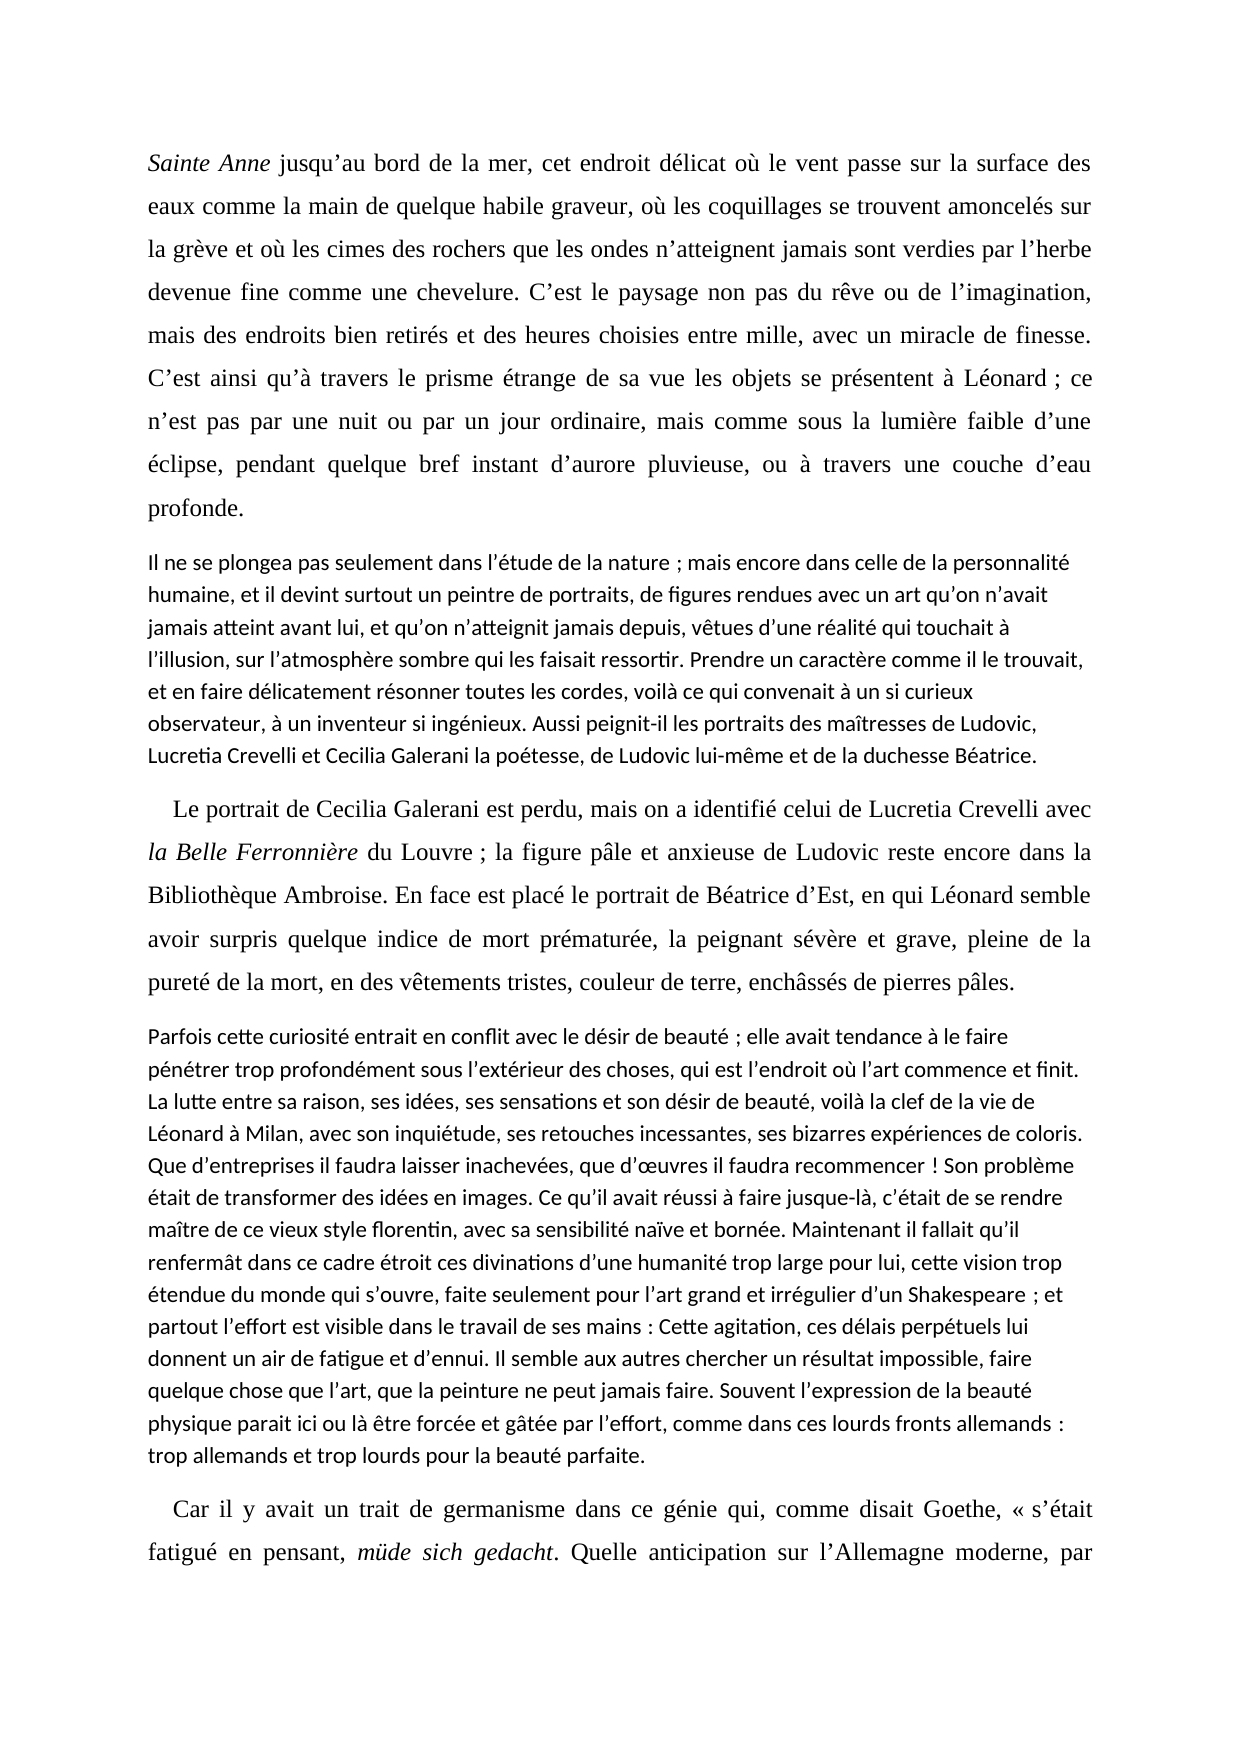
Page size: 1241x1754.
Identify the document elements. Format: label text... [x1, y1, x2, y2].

text Le portrait de Cecilia Galerani est perdu, mais on a identifié celui de Lucretia Crevelli avec la Belle Ferronnière du Louvre ; la figure pâle et anxieuse de Ludovic reste encore dans la Bibliothèque Ambroise. En face est placé le portrait de Béatrice d’Est, en qui Léonard semble avoir surpris quelque indice de mort prématurée, la peignant sévère et grave, pleine de la pureté de la mort, en des vêtements tristes, couleur de terre, enchâssés de pierres pâles. [148, 794, 1093, 996]
text Parfois cette curiosité entrait en conflit avec le désir de beauté ; elle avait tendance à le faire pénétrer trop profondément sous l’extérieur des choses, qui est l’endroit où l’art commence et finit. La lutte entre sa raison, ses idées, ses sensations et son désir de beauté, voilà la clef de la vie de Léonard à Milan, avec son inquiétude, ses retouches incessantes, ses bizarres expériences de coloris. Que d’entreprises il faudra laisser inachevées, que d’œuvres il faudra recommencer ! Son problème était de transformer des idées en images. Ce qu’il avait réussi à faire jusque-là, c’était de se rendre maître de ce vieux style florentin, avec sa sensibilité naïve et bornée. Maintenant il fallait qu’il renfermât dans ce cadre étroit ces divinations d’une humanité trop large pour lui, cette vision trop étendue du monde qui s’ouvre, faite seulement pour l’art grand et irrégulier d’un Shakespeare ; et partout l’effort est visible dans le travail de ses mains : Cette agitation, ces délais perpétuels lui donnent un air de fatigue et d’ennui. Il semble aux autres chercher un résultat impossible, faire quelque chose que l’art, que la peinture ne peut jamais faire. Souvent l’expression de la beauté physique parait ici ou là être forcée et gâtée par l’effort, comme dans ces lourds fronts allemands : trop allemands et trop lourds pour la beauté parfaite. [148, 1022, 1093, 1469]
text Sainte Anne jusqu’au bord de la mer, cet endroit délicat où le vent passe sur la surface des eaux comme la main de quelque habile graveur, où les coquillages se trouvent amoncelés sur la grève et où les cimes des rochers que les ondes n’atteignent jamais sont verdies par l’herbe devenue fine comme une chevelure. C’est le paysage non pas du rêve ou de l’imagination, mais des endroits bien retirés et des heures choisies entre mille, avec un miracle de finesse. C’est ainsi qu’à travers le prisme étrange de sa vue les objets se présentent à Léonard ; ce n’est pas par une nuit ou par un jour ordinaire, mais comme sous la lumière faible d’une éclipse, pendant quelque bref instant d’aurore pluvieuse, ou à travers une couche d’eau profonde. [148, 148, 1093, 521]
text Car il y avait un trait de germanisme dans ce génie qui, comme disait Goethe, « s’était fatigué en pensant, müde sich gedacht. Quelle anticipation sur l’Allemagne moderne, par [148, 1494, 1093, 1566]
text Il ne se plongea pas seulement dans l’étude de la nature ; mais encore dans celle de la personnalité humaine, et il devint surtout un peintre de portraits, de figures rendues avec un art qu’on n’avait jamais atteint avant lui, et qu’on n’atteignit jamais depuis, vêtues d’une réalité qui touchait à l’illusion, sur l’atmosphère sombre qui les faisait ressortir. Prendre un caractère comme il le trouvait, et en faire délicatement résonner toutes les cordes, voilà ce qui convenait à un si curieux observateur, à un inventeur si ingénieux. Aussi peignit-il les portraits des maîtresses de Ludovic, Lucretia Crevelli et Cecilia Galerani la poétesse, de Ludovic lui-même et de la duchesse Béatrice. [148, 548, 1093, 769]
